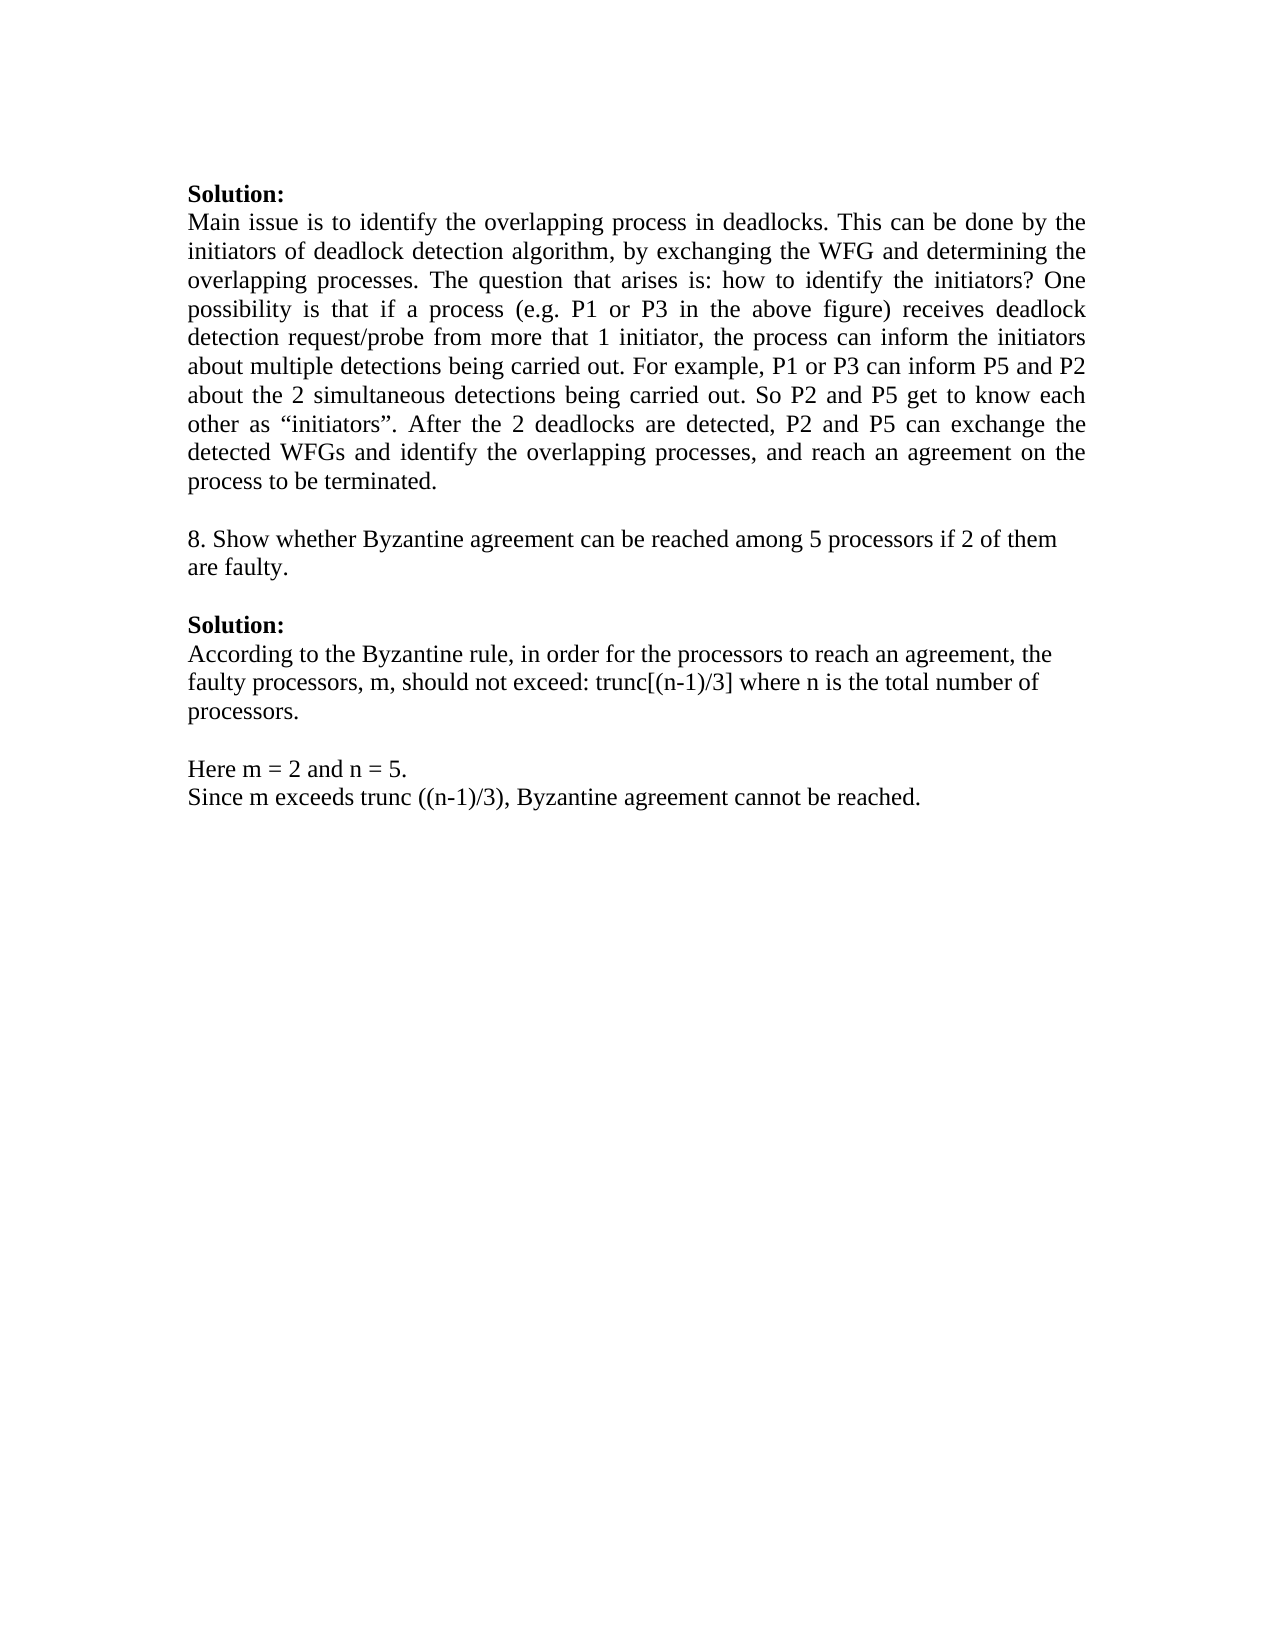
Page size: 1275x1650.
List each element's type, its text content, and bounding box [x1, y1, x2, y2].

text According to the Byzantine rule, in order for the processors to reach an agreement, the faulty processors, m, should not exceed: trunc[(n-1)/3] where n is the total number of processors. [187, 639, 1087, 725]
text Here m = 2 and n = 5. [187, 754, 1087, 782]
text Solution: [187, 179, 1087, 207]
text Since m exceeds trunc ((n-1)/3), Byzantine agreement cannot be reached. [187, 782, 1087, 811]
text Main issue is to identify the overlapping process in deadlocks. This can be done by the initiators of deadlock detection algorithm, by exchanging the WFG and determining the overlapping processes. The question that arises is: how to identify the initiators? One possibility is that if a process (e.g. P1 or P3 in the above figure) receives deadlock detection request/probe from more that 1 initiator, the process can inform the initiators about multiple detections being carried out. For example, P1 or P3 can inform P5 and P2 about the 2 simultaneous detections being carried out. So P2 and P5 get to know each other as “initiators”. After the 2 deadlocks are detected, P2 and P5 can exchange the detected WFGs and identify the overlapping processes, and reach an agreement on the process to be terminated. [187, 207, 1087, 495]
text Solution: [187, 610, 1087, 639]
text 8. Show whether Byzantine agreement can be reached among 5 processors if 2 of them are faulty. [187, 524, 1087, 581]
